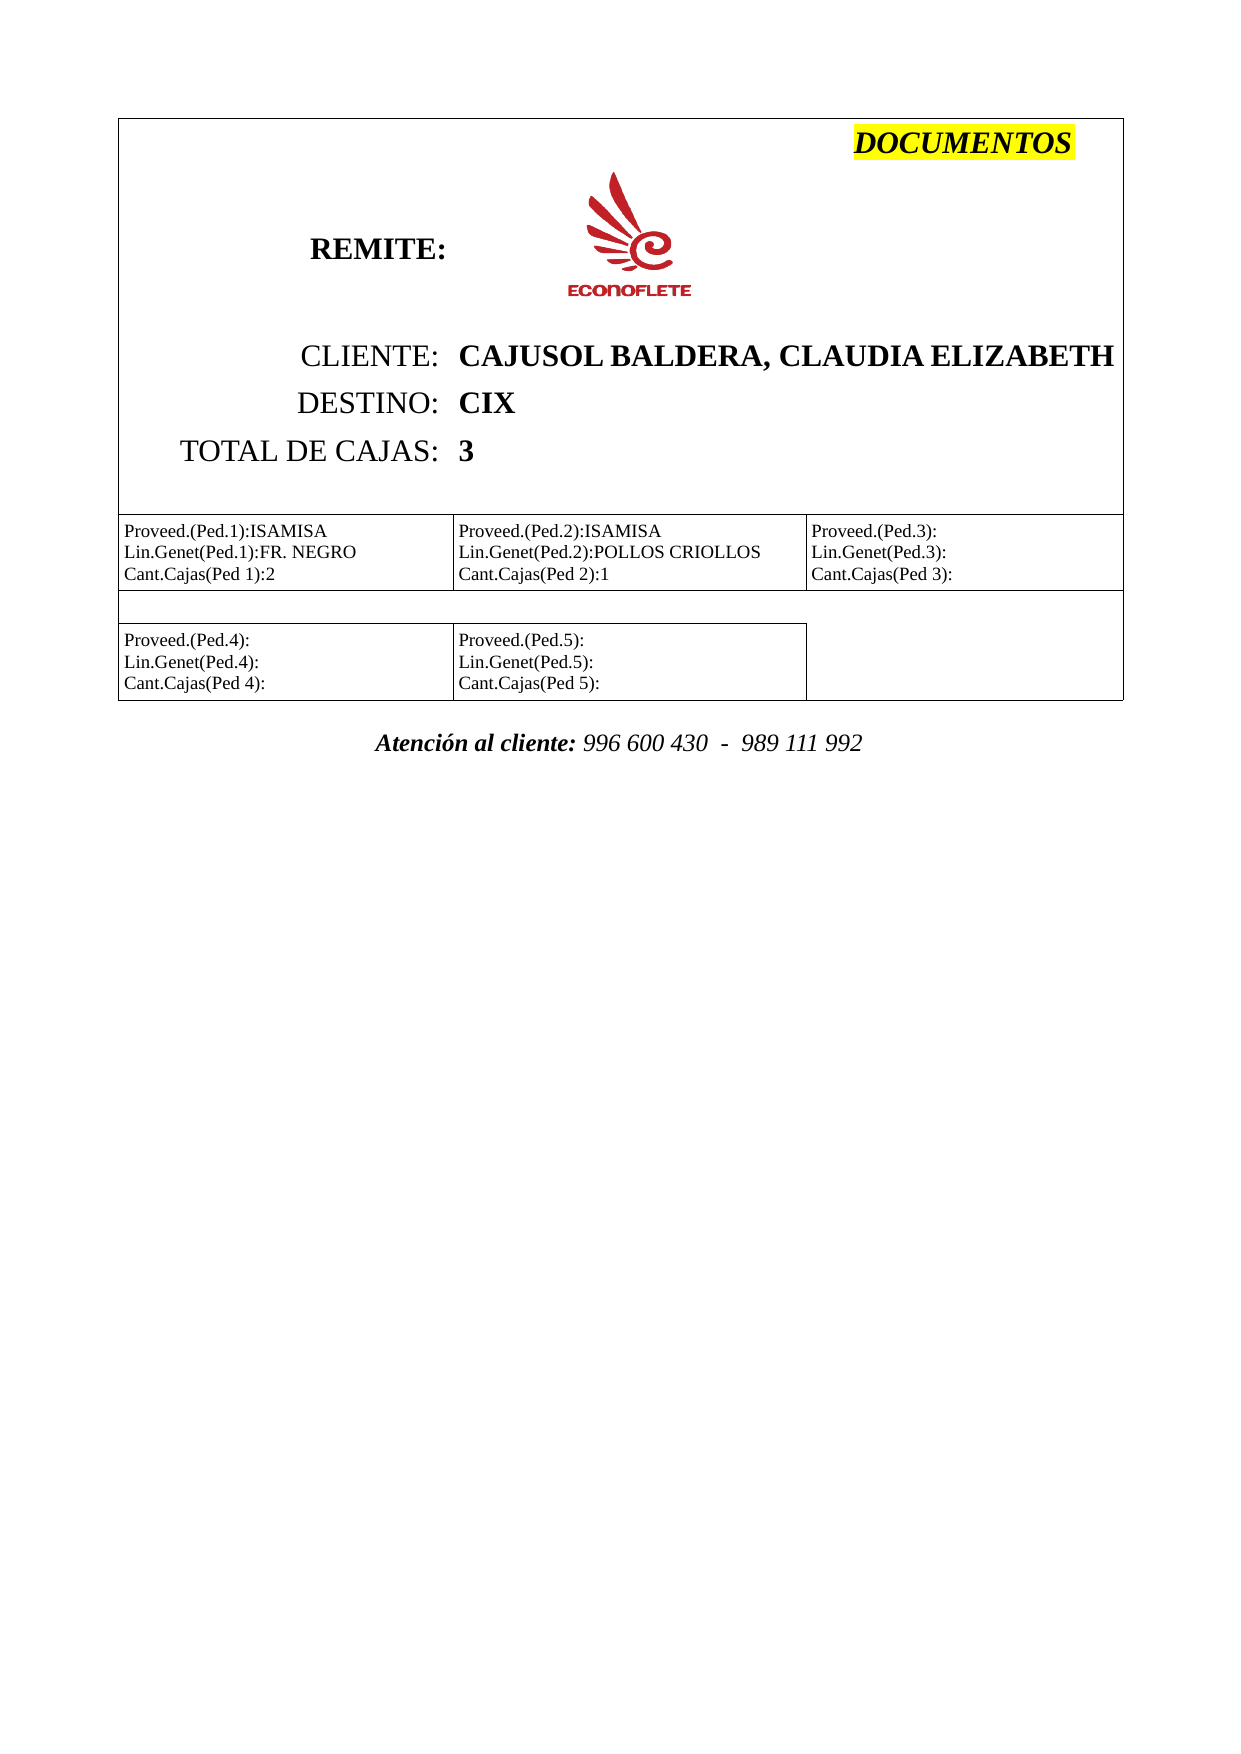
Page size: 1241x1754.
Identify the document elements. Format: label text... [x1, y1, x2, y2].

text Atención al cliente: 996 600 430 - 989 111 992 [118, 728, 1122, 757]
table_cell [807, 623, 1123, 699]
table_header [453, 119, 806, 166]
table_cell [453, 474, 806, 514]
table_cell [806, 591, 1123, 623]
table_cell Proveed.(Ped.2):ISAMISA Lin.Genet(Ped.2):POLLOS CRIOLLOS Cant.Cajas(Ped 2):1 [454, 515, 806, 590]
table_cell REMITE: [119, 166, 453, 332]
table_header DOCUMENTOS [806, 119, 1123, 166]
table_cell [119, 474, 453, 514]
table_header [119, 119, 453, 166]
table_cell CAJUSOL BALDERA, CLAUDIA ELIZABETH [453, 332, 1123, 379]
table_cell [806, 166, 1123, 332]
table_cell [453, 591, 806, 623]
table_cell CLIENTE: [119, 332, 453, 379]
table_cell [453, 166, 806, 332]
table_cell TOTAL DE CAJAS: [119, 426, 453, 474]
table_cell Proveed.(Ped.3): Lin.Genet(Ped.3): Cant.Cajas(Ped 3): [807, 515, 1123, 590]
table_cell 3 [453, 426, 1123, 474]
table_cell CIX [453, 379, 806, 426]
table_cell [806, 474, 1123, 514]
table_cell Proveed.(Ped.1):ISAMISA Lin.Genet(Ped.1):FR. NEGRO Cant.Cajas(Ped 1):2 [119, 515, 453, 590]
picture [552, 171, 707, 297]
table_cell [119, 591, 453, 623]
table_cell DESTINO: [119, 379, 453, 426]
table_cell Proveed.(Ped.5): Lin.Genet(Ped.5): Cant.Cajas(Ped 5): [454, 624, 806, 699]
table_cell [806, 379, 1123, 426]
table_cell Proveed.(Ped.4): Lin.Genet(Ped.4): Cant.Cajas(Ped 4): [119, 624, 453, 699]
